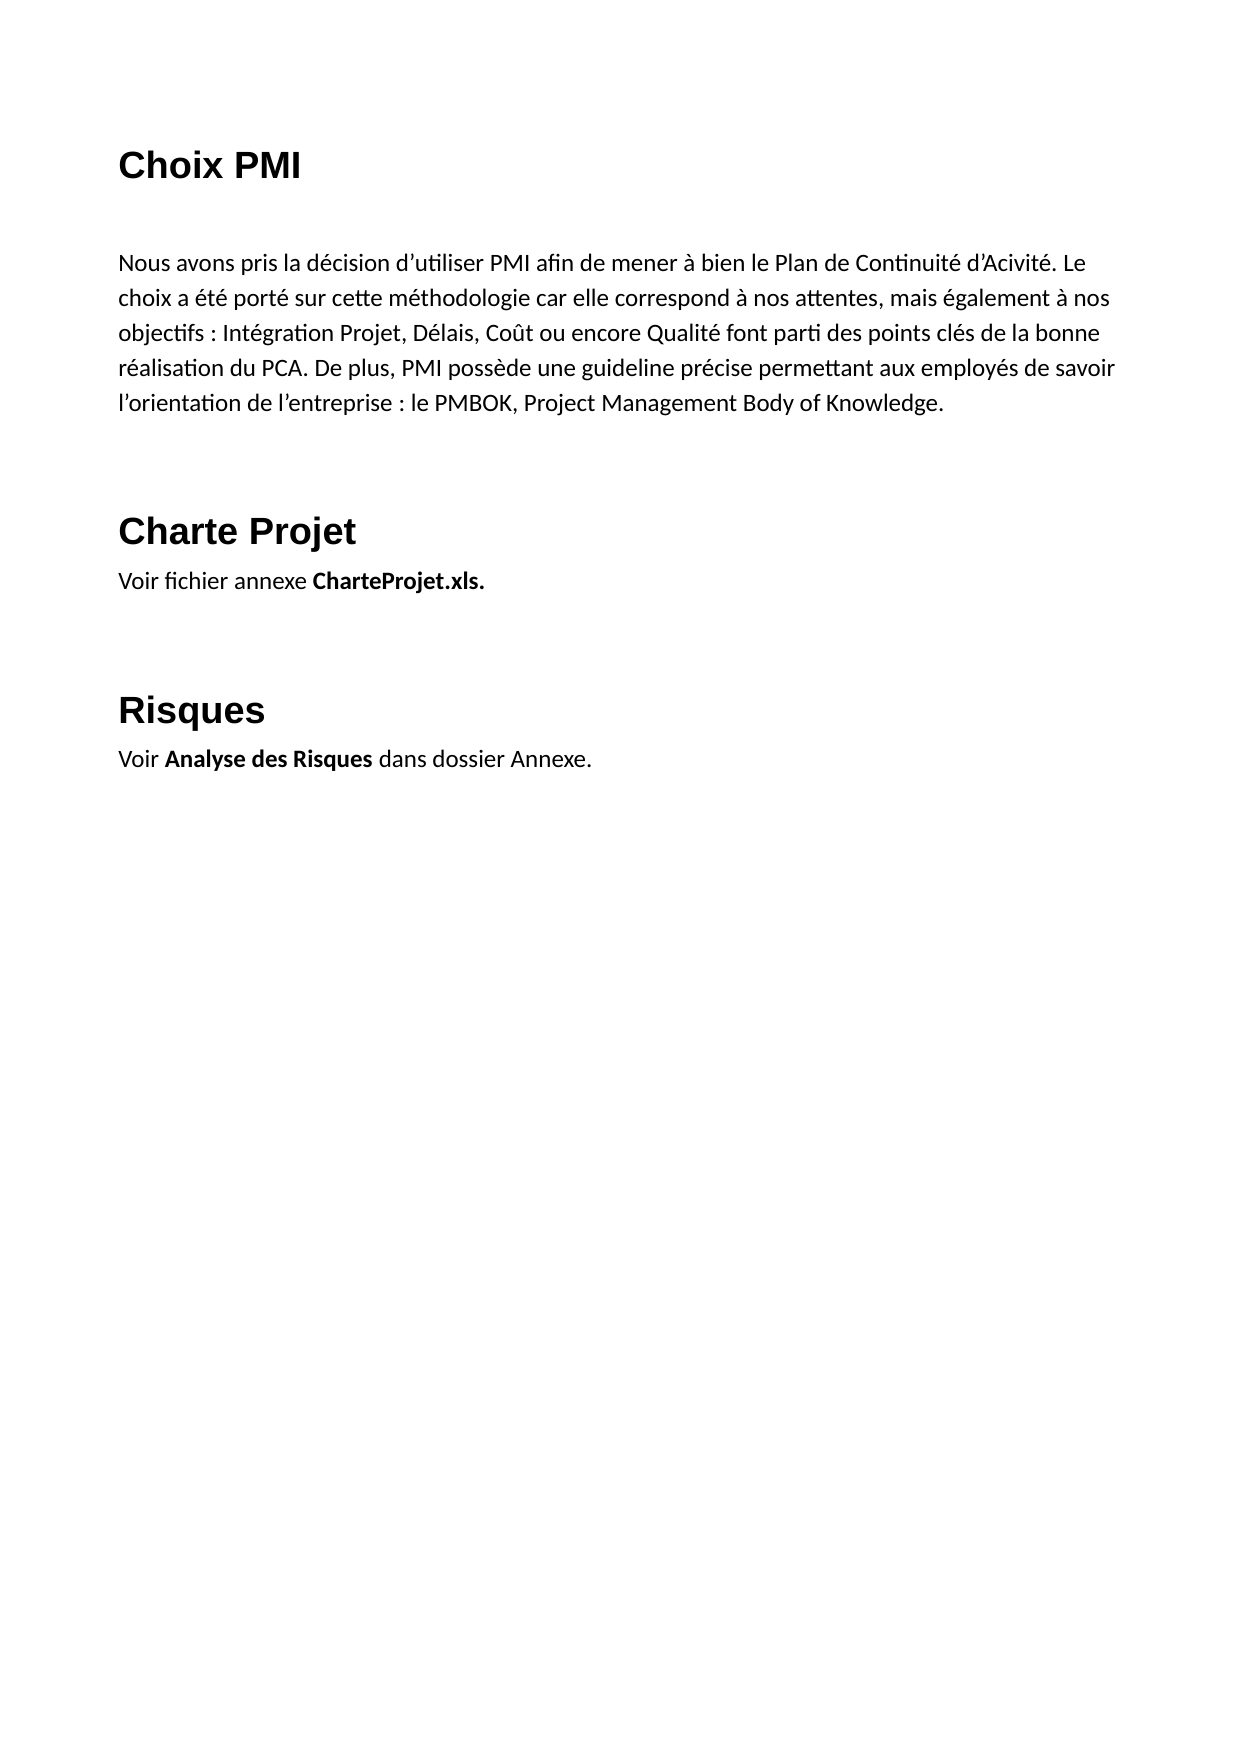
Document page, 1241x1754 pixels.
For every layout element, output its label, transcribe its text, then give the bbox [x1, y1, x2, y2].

text Voir Analyse des Risques dans dossier Annexe. [118, 743, 1122, 807]
text Nous avons pris la décision d’utiliser PMI afin de mener à bien le Plan de Continuité d’Acivité. Le choix a été porté sur cette méthodologie car elle correspond à nos attentes, mais également à nos objectifs : Intégration Projet, Délais, Coût ou encore Qualité font parti des points clés de la bonne réalisation du PCA. De plus, PMI possède une guideline précise permettant aux employés de savoir l’orientation de l’entreprise : le PMBOK, Project Management Body of Knowledge. [118, 247, 1122, 417]
text Voir fichier annexe CharteProjet.xls. [118, 565, 1122, 596]
subtitle Risques [118, 687, 1122, 731]
subtitle Charte Projet [118, 509, 1122, 553]
subtitle Choix PMI [118, 143, 1122, 187]
